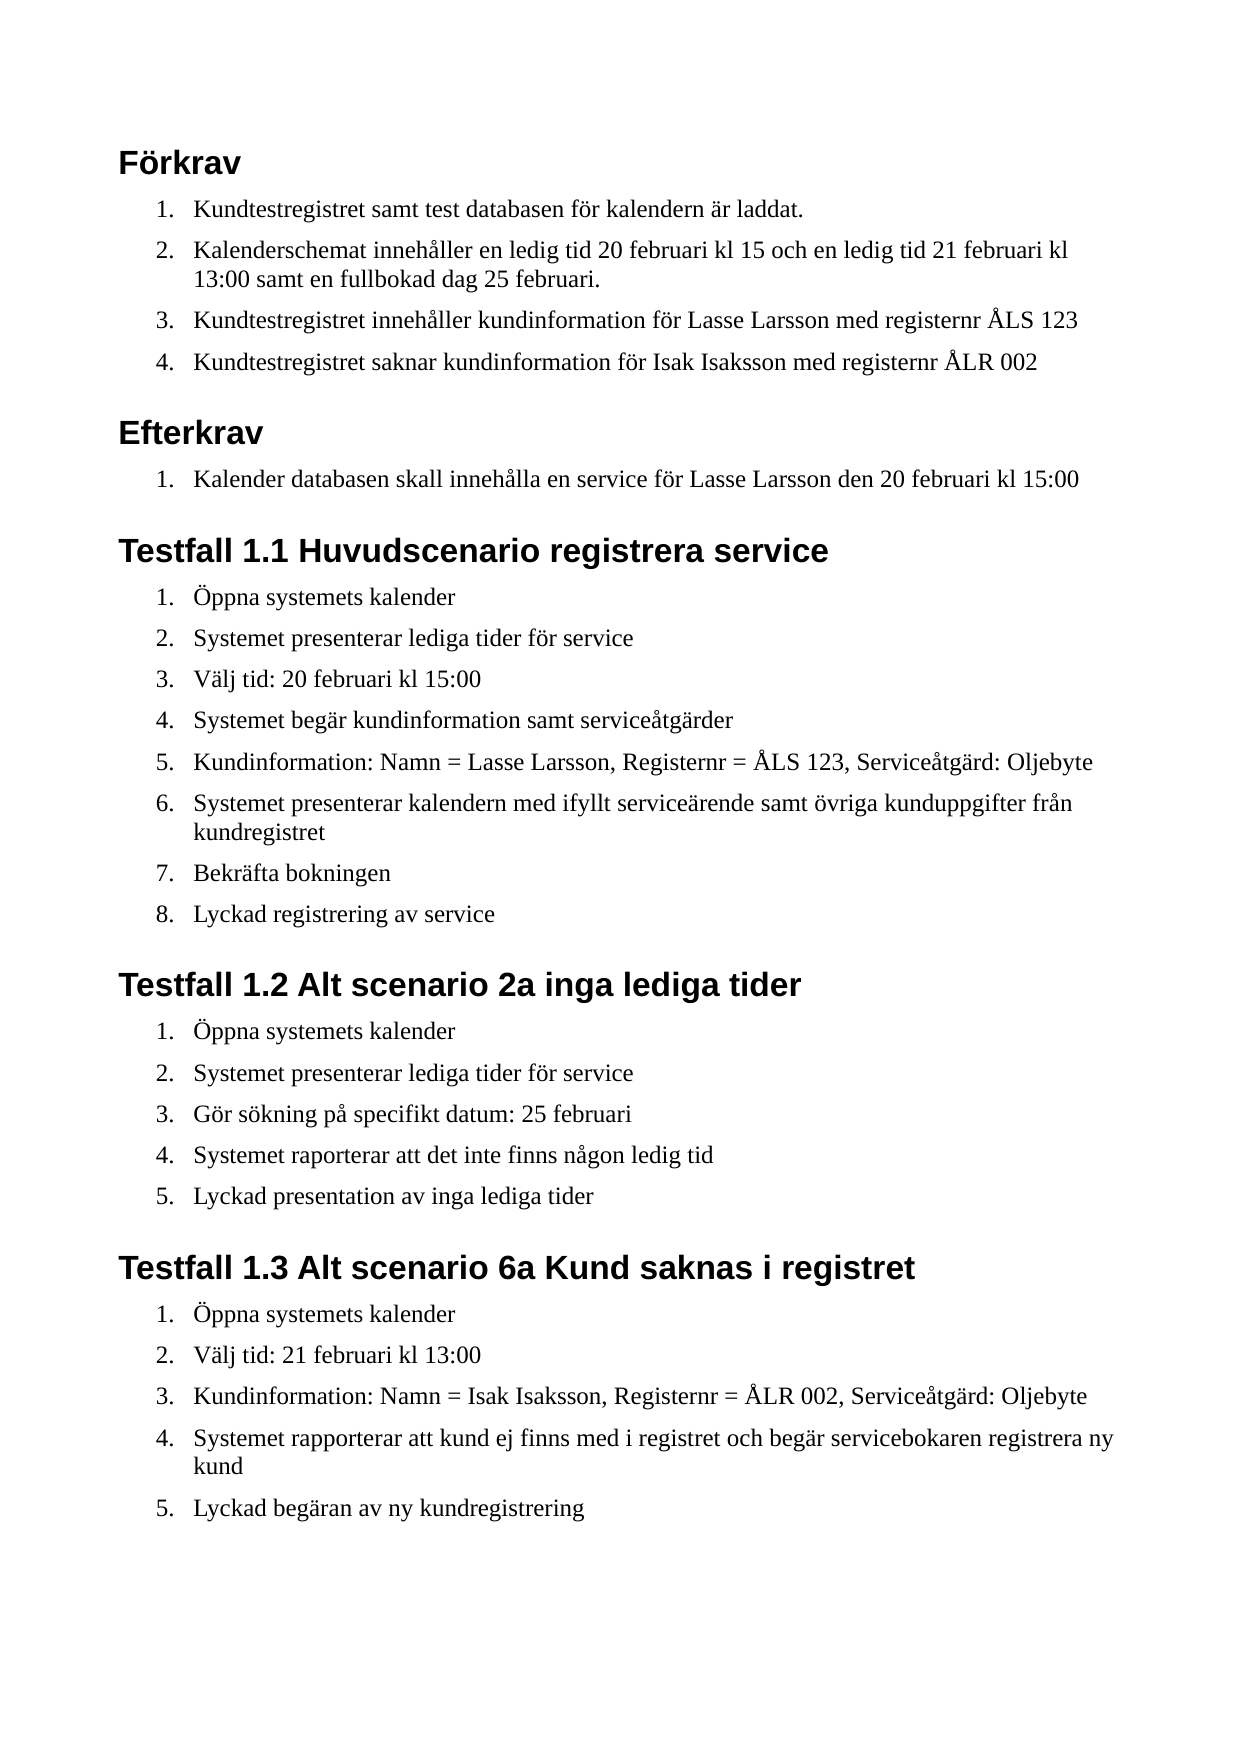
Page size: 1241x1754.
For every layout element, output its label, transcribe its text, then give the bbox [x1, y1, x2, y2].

list Systemet presenterar kalendern med ifyllt serviceärende samt övriga kunduppgifter från kundregistret [156, 788, 1122, 845]
list Kundtestregistret samt test databasen för kalendern är laddat. [156, 194, 1122, 223]
list Gör sökning på specifikt datum: 25 februari [156, 1099, 1122, 1128]
subtitle Förkrav [118, 143, 1122, 182]
list Systemet presenterar lediga tider för service [156, 1058, 1122, 1086]
list Öppna systemets kalender [156, 1299, 1122, 1328]
subtitle Testfall 1.2 Alt scenario 2a inga lediga tider [118, 965, 1122, 1004]
list Systemet raporterar att det inte finns någon ledig tid [156, 1140, 1122, 1169]
list Kundtestregistret saknar kundinformation för Isak Isaksson med registernr ÅLR 002 [156, 347, 1122, 376]
list Kundtestregistret innehåller kundinformation för Lasse Larsson med registernr ÅLS 123 [156, 306, 1122, 334]
list Kalender databasen skall innehålla en service för Lasse Larsson den 20 februari kl 15:00 [156, 464, 1122, 493]
list Välj tid: 21 februari kl 13:00 [156, 1340, 1122, 1369]
subtitle Testfall 1.1 Huvudscenario registrera service [118, 530, 1122, 569]
list Öppna systemets kalender [156, 1016, 1122, 1045]
list Välj tid: 20 februari kl 15:00 [156, 664, 1122, 693]
list Kundinformation: Namn = Lasse Larsson, Registernr = ÅLS 123, Serviceåtgärd: Oljebyte [156, 747, 1122, 775]
list Bekräfta bokningen [156, 858, 1122, 887]
list Systemet presenterar lediga tider för service [156, 623, 1122, 652]
list Lyckad presentation av inga lediga tider [156, 1181, 1122, 1210]
list Kundinformation: Namn = Isak Isaksson, Registernr = ÅLR 002, Serviceåtgärd: Oljebyte [156, 1381, 1122, 1410]
list Lyckad registrering av service [156, 899, 1122, 928]
list Systemet rapporterar att kund ej finns med i registret och begär servicebokaren registrera ny kund [156, 1423, 1122, 1480]
list Systemet begär kundinformation samt serviceåtgärder [156, 705, 1122, 734]
list Kalenderschemat innehåller en ledig tid 20 februari kl 15 och en ledig tid 21 februari kl 13:00 samt en fullbokad dag 25 februari. [156, 236, 1122, 293]
subtitle Testfall 1.3 Alt scenario 6a Kund saknas i registret [118, 1248, 1122, 1286]
subtitle Efterkrav [118, 413, 1122, 452]
list Öppna systemets kalender [156, 582, 1122, 610]
list Lyckad begäran av ny kundregistrering [156, 1493, 1122, 1521]
